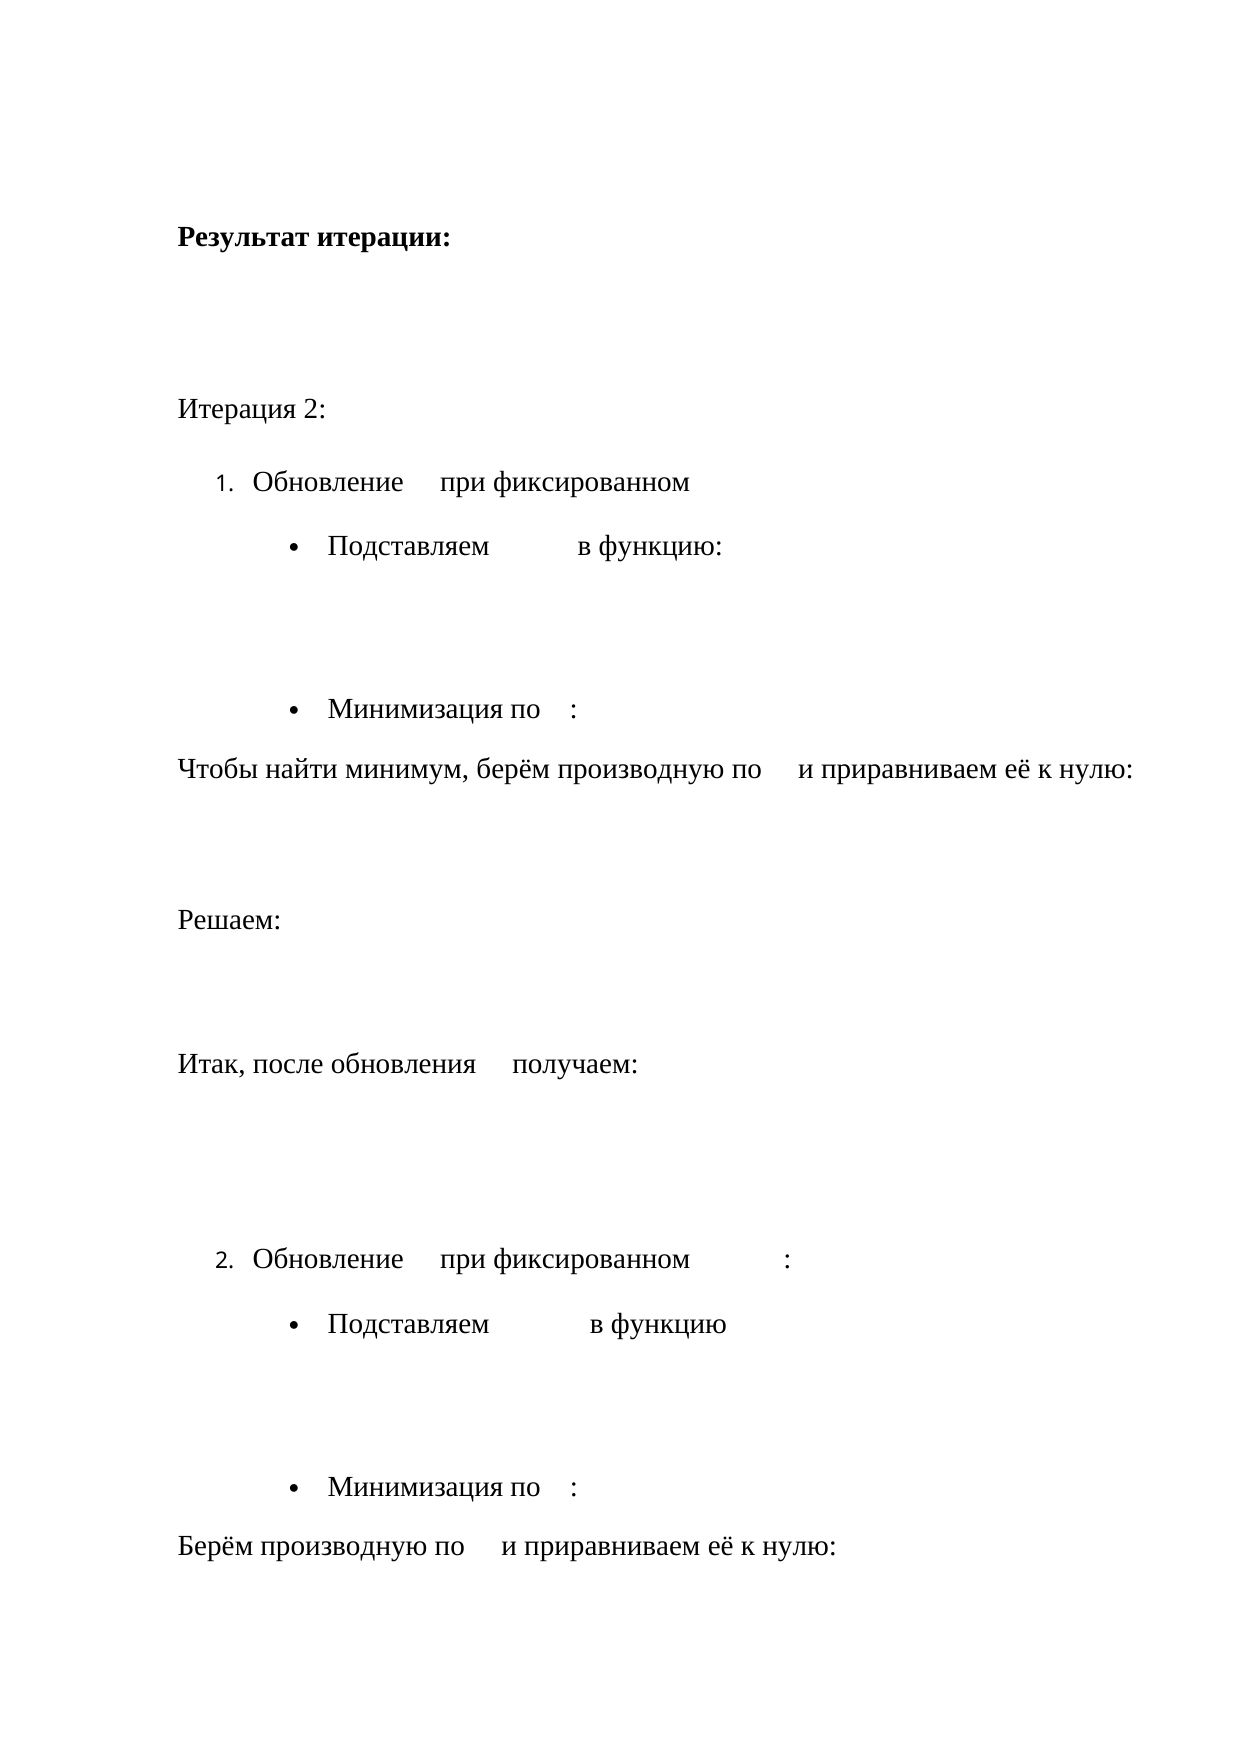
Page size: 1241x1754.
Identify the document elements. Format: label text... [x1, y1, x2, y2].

text Берём производную по и приравниваем её к нулю: [177, 1528, 1152, 1562]
text Итерация 2: [177, 392, 1152, 425]
list Минимизация по : [290, 1469, 1152, 1503]
list Обновление при фиксированном [215, 451, 1152, 510]
list Подставляем в функцию [290, 1293, 1152, 1352]
list Подставляем в функцию: [290, 515, 1152, 575]
text Чтобы найти минимум, берём производную по и приравниваем её к нулю: [177, 751, 1152, 784]
text Итак, после обновления получаем: [177, 1046, 1152, 1079]
text Решаем: [177, 902, 1152, 935]
list Минимизация по : [290, 691, 1152, 725]
list Обновление при фиксированном : [215, 1229, 1152, 1288]
text Результат итерации: [177, 203, 1152, 268]
